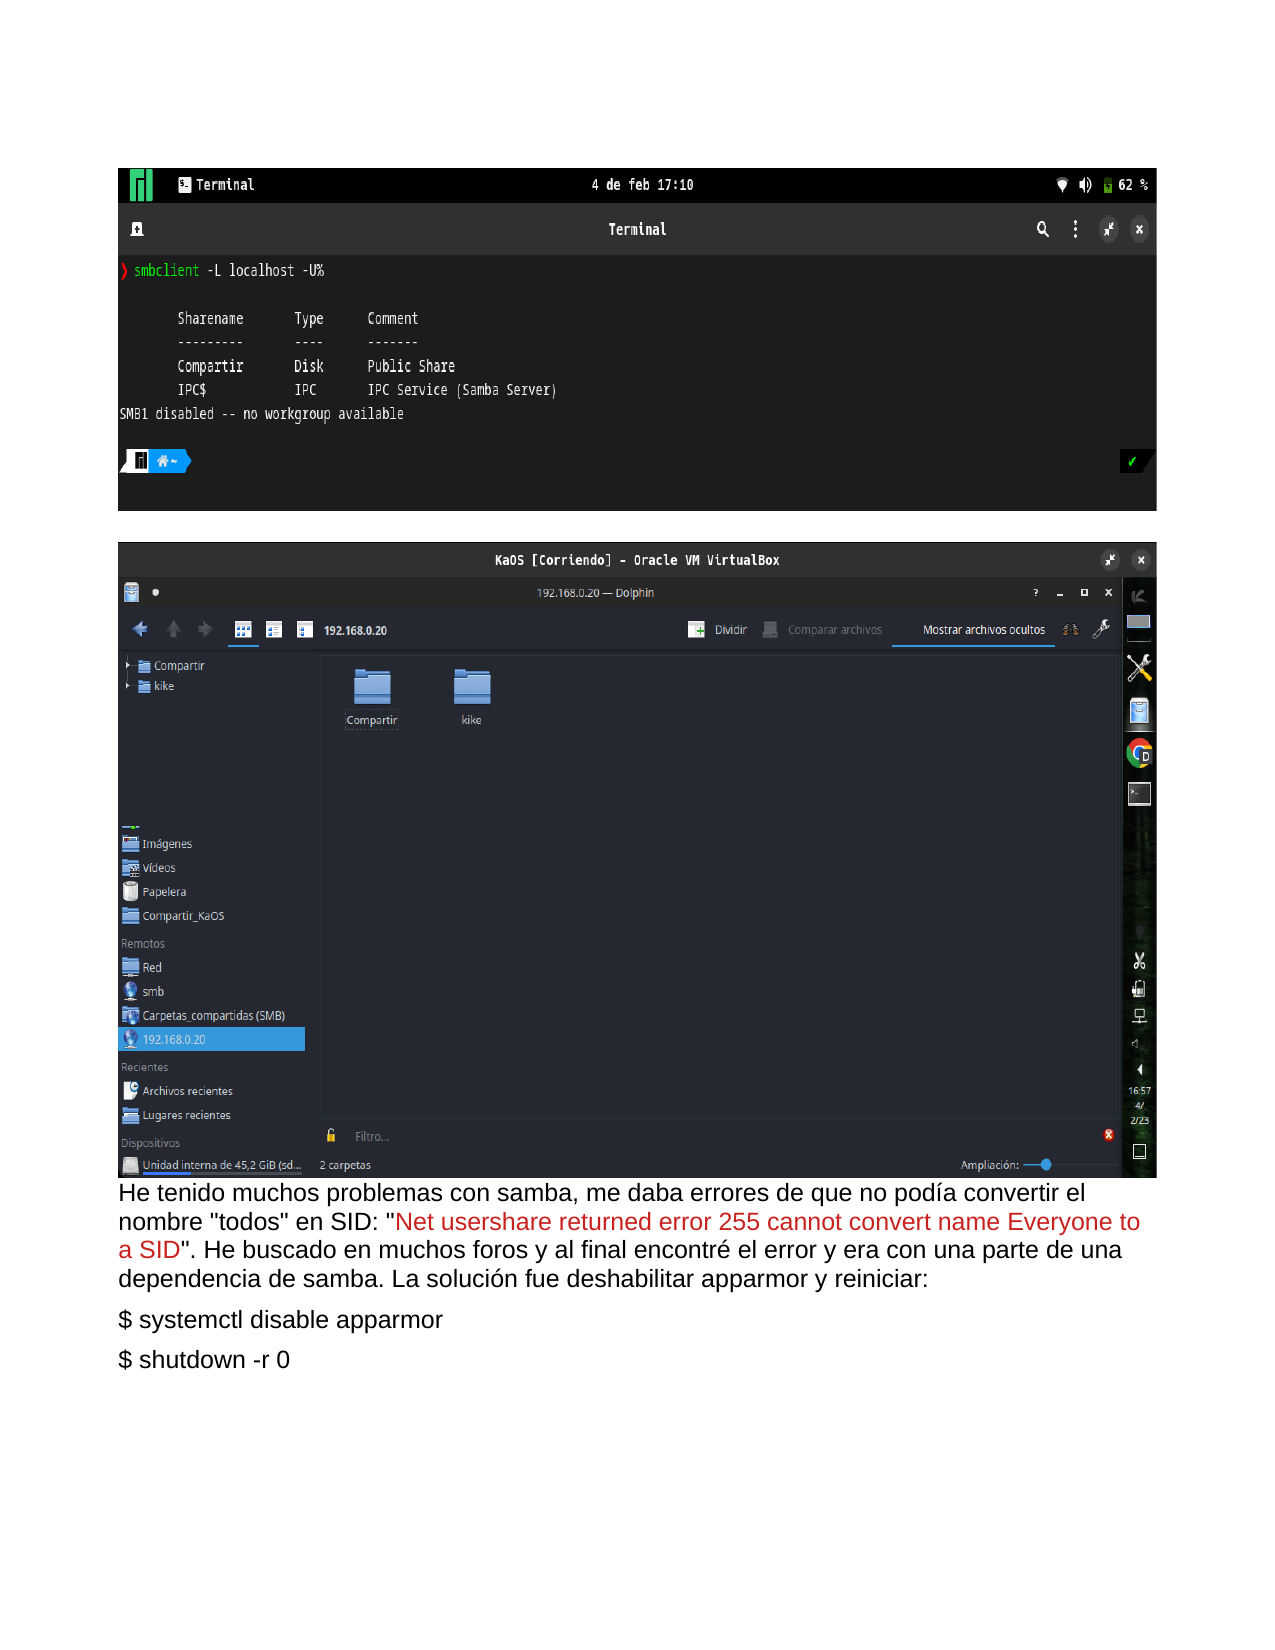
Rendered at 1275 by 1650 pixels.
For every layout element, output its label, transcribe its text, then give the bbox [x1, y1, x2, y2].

picture [118, 542, 1157, 1178]
text He tenido muchos problemas con samba, me daba errores de que no podía convertir el nombre "todos" en SID: "Net usershare returned error 255 cannot convert name Everyone to a SID". He buscado en muchos foros y al final encontré el error y era con una parte de una dependencia de samba. La solución fue deshabilitar apparmor y reiniciar: [118, 1178, 1157, 1293]
text $ shutdown -r 0 [118, 1346, 1157, 1374]
text $ systemctl disable apparmor [118, 1305, 1157, 1334]
picture [118, 168, 1157, 511]
